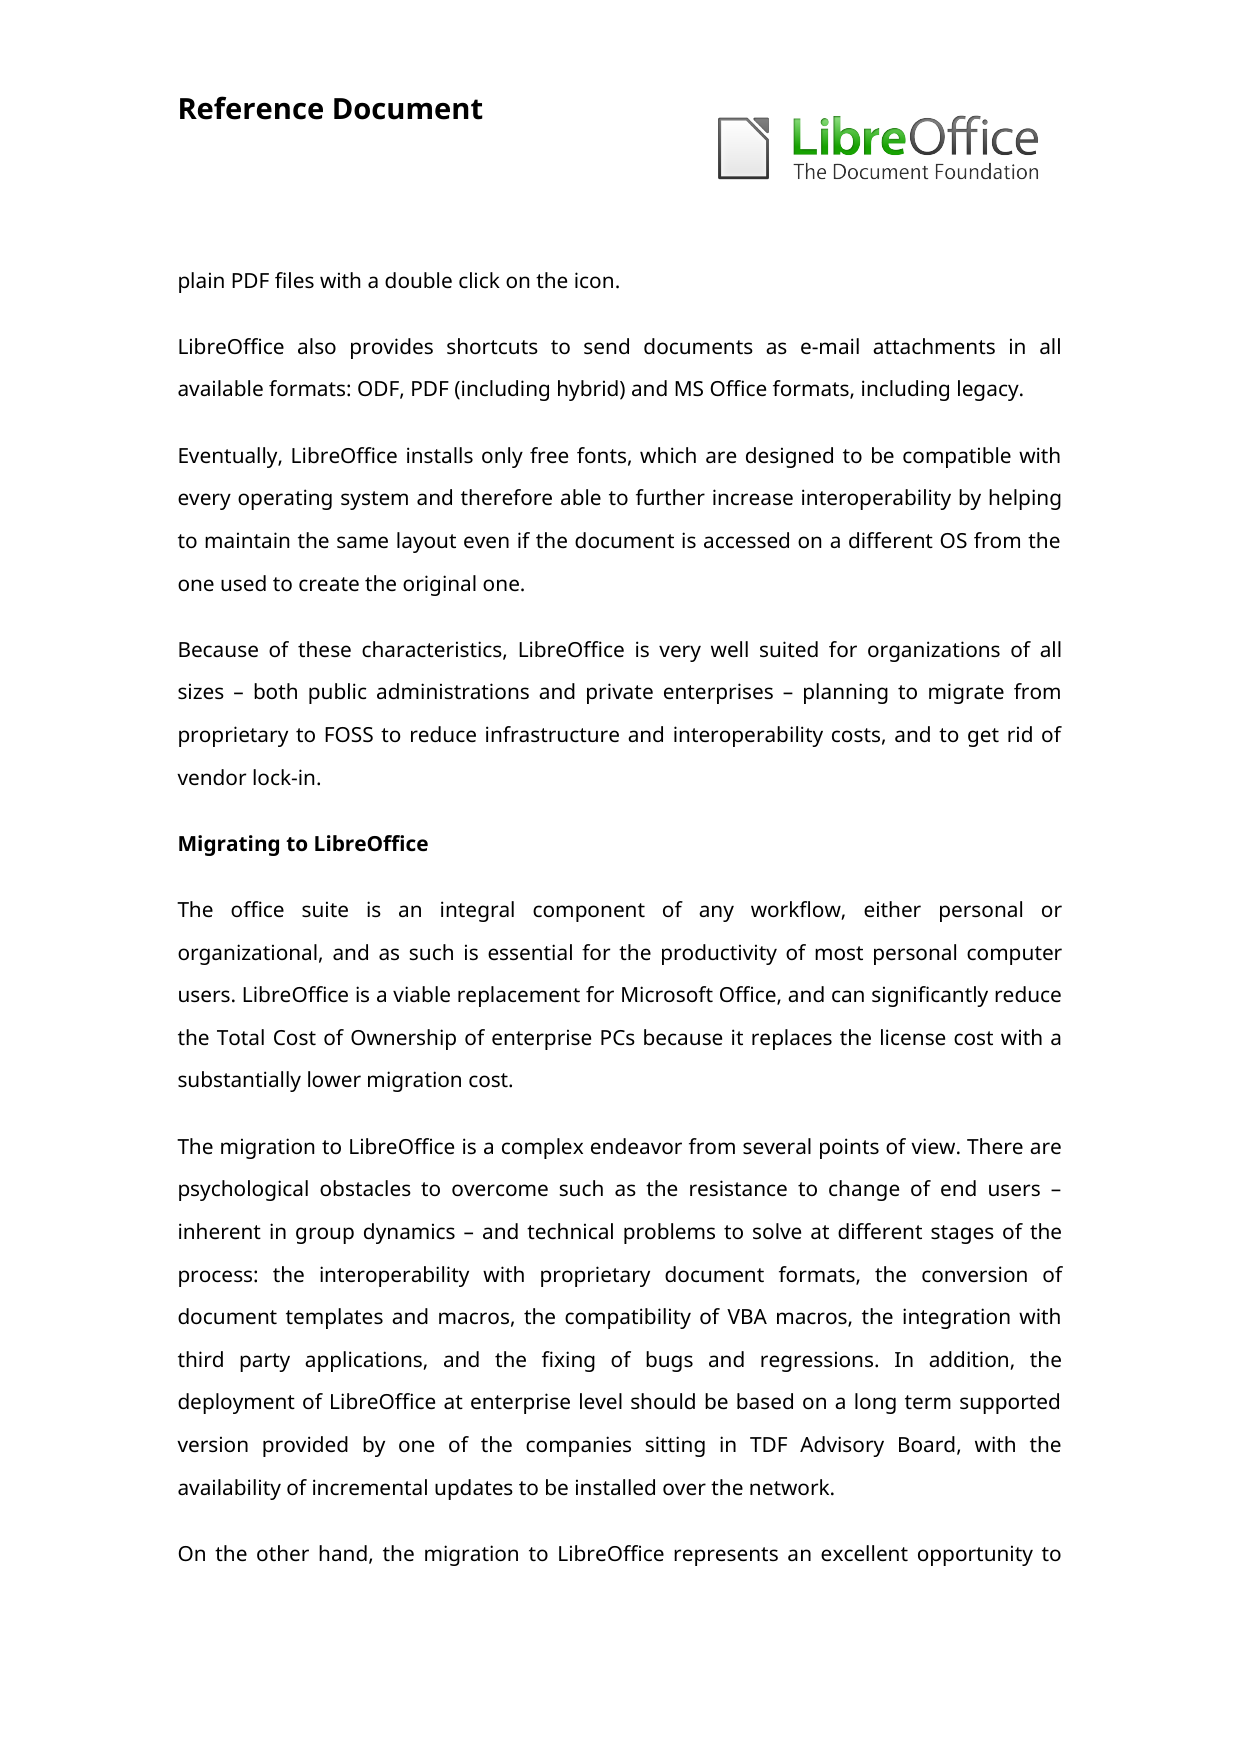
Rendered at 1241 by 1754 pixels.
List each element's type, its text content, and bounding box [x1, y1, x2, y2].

text The migration to LibreOffice is a complex endeavor from several points of view. There are psychological obstacles to overcome such as the resistance to change of end users – inherent in group dynamics – and technical problems to solve at different stages of the process: the interoperability with proprietary document formats, the conversion of document templates and macros, the compatibility of VBA macros, the integration with third party applications, and the fixing of bugs and regressions. In addition, the deployment of LibreOffice at enterprise level should be based on a long term supported version provided by one of the companies sitting in TDF Advisory Board, with the availability of incremental updates to be installed over the network. [177, 1132, 1063, 1501]
text plain PDF files with a double click on the icon. [177, 266, 1063, 294]
text On the other hand, the migration to LibreOffice represents an excellent opportunity to [177, 1539, 1063, 1567]
text The office suite is an integral component of any workflow, either personal or organizational, and as such is essential for the productivity of most personal computer users. LibreOffice is a viable replacement for Microsoft Office, and can significantly reduce the Total Cost of Ownership of enterprise PCs because it replaces the license cost with a substantially lower migration cost. [177, 895, 1063, 1094]
text LibreOffice also provides shortcuts to send documents as e-mail attachments in all available formats: ODF, PDF (including hybrid) and MS Office formats, including legacy. [177, 332, 1063, 403]
text Eventually, LibreOffice installs only free fonts, which are designed to be compatible with every operating system and therefore able to further increase interoperability by helping to maintain the same layout even if the document is accessed on a different OS from the one used to create the original one. [177, 441, 1063, 597]
text Migrating to LibreOffice [177, 829, 1063, 857]
text Because of these characteristics, LibreOffice is very well suited for organizations of all sizes – both public administrations and private enterprises – planning to migrate from proprietary to FOSS to reduce infrastructure and interoperability costs, and to get rid of vendor lock-in. [177, 635, 1063, 791]
picture [692, 88, 1063, 207]
